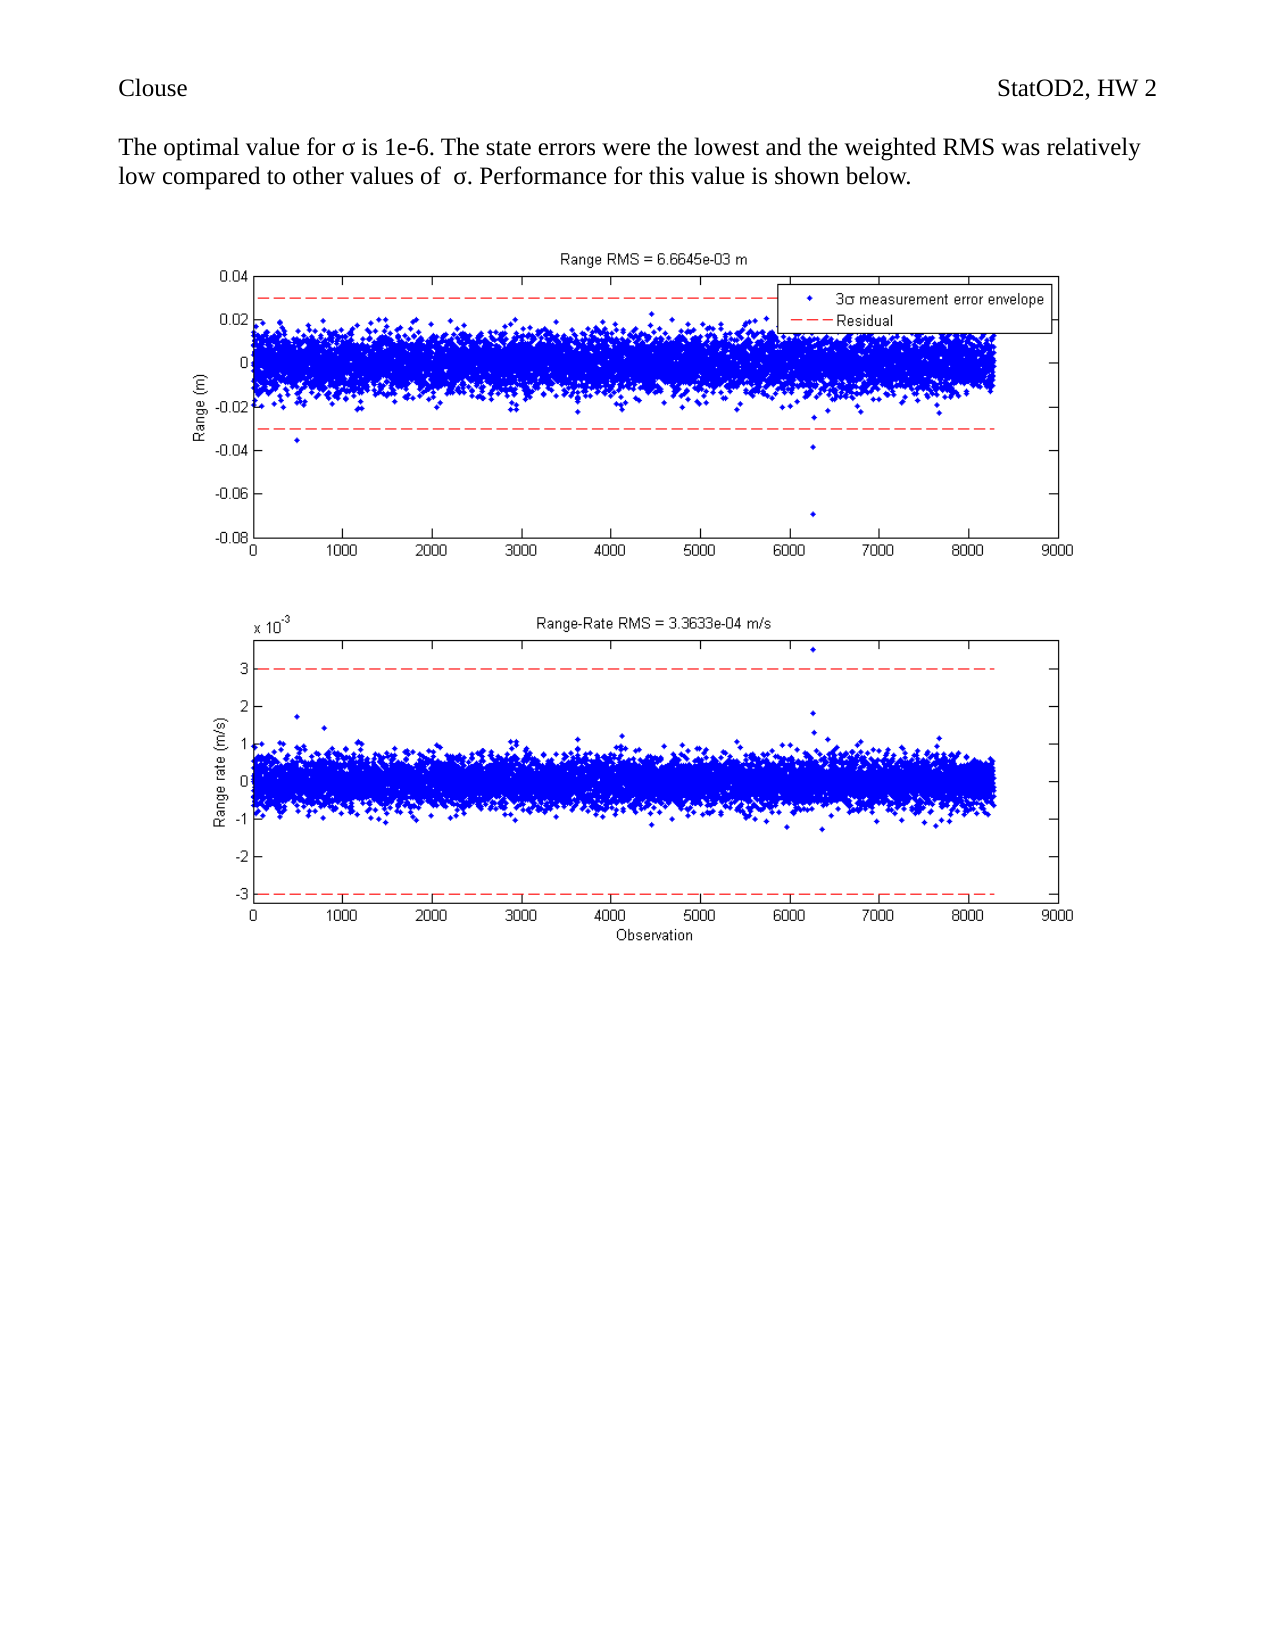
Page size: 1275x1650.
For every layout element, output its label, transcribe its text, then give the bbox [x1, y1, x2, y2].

text The optimal value for σ is 1e-6. The state errors were the lowest and the weighted RMS was relatively low compared to other values of σ. Performance for this value is shown below. [118, 132, 1157, 190]
picture [118, 218, 1157, 987]
